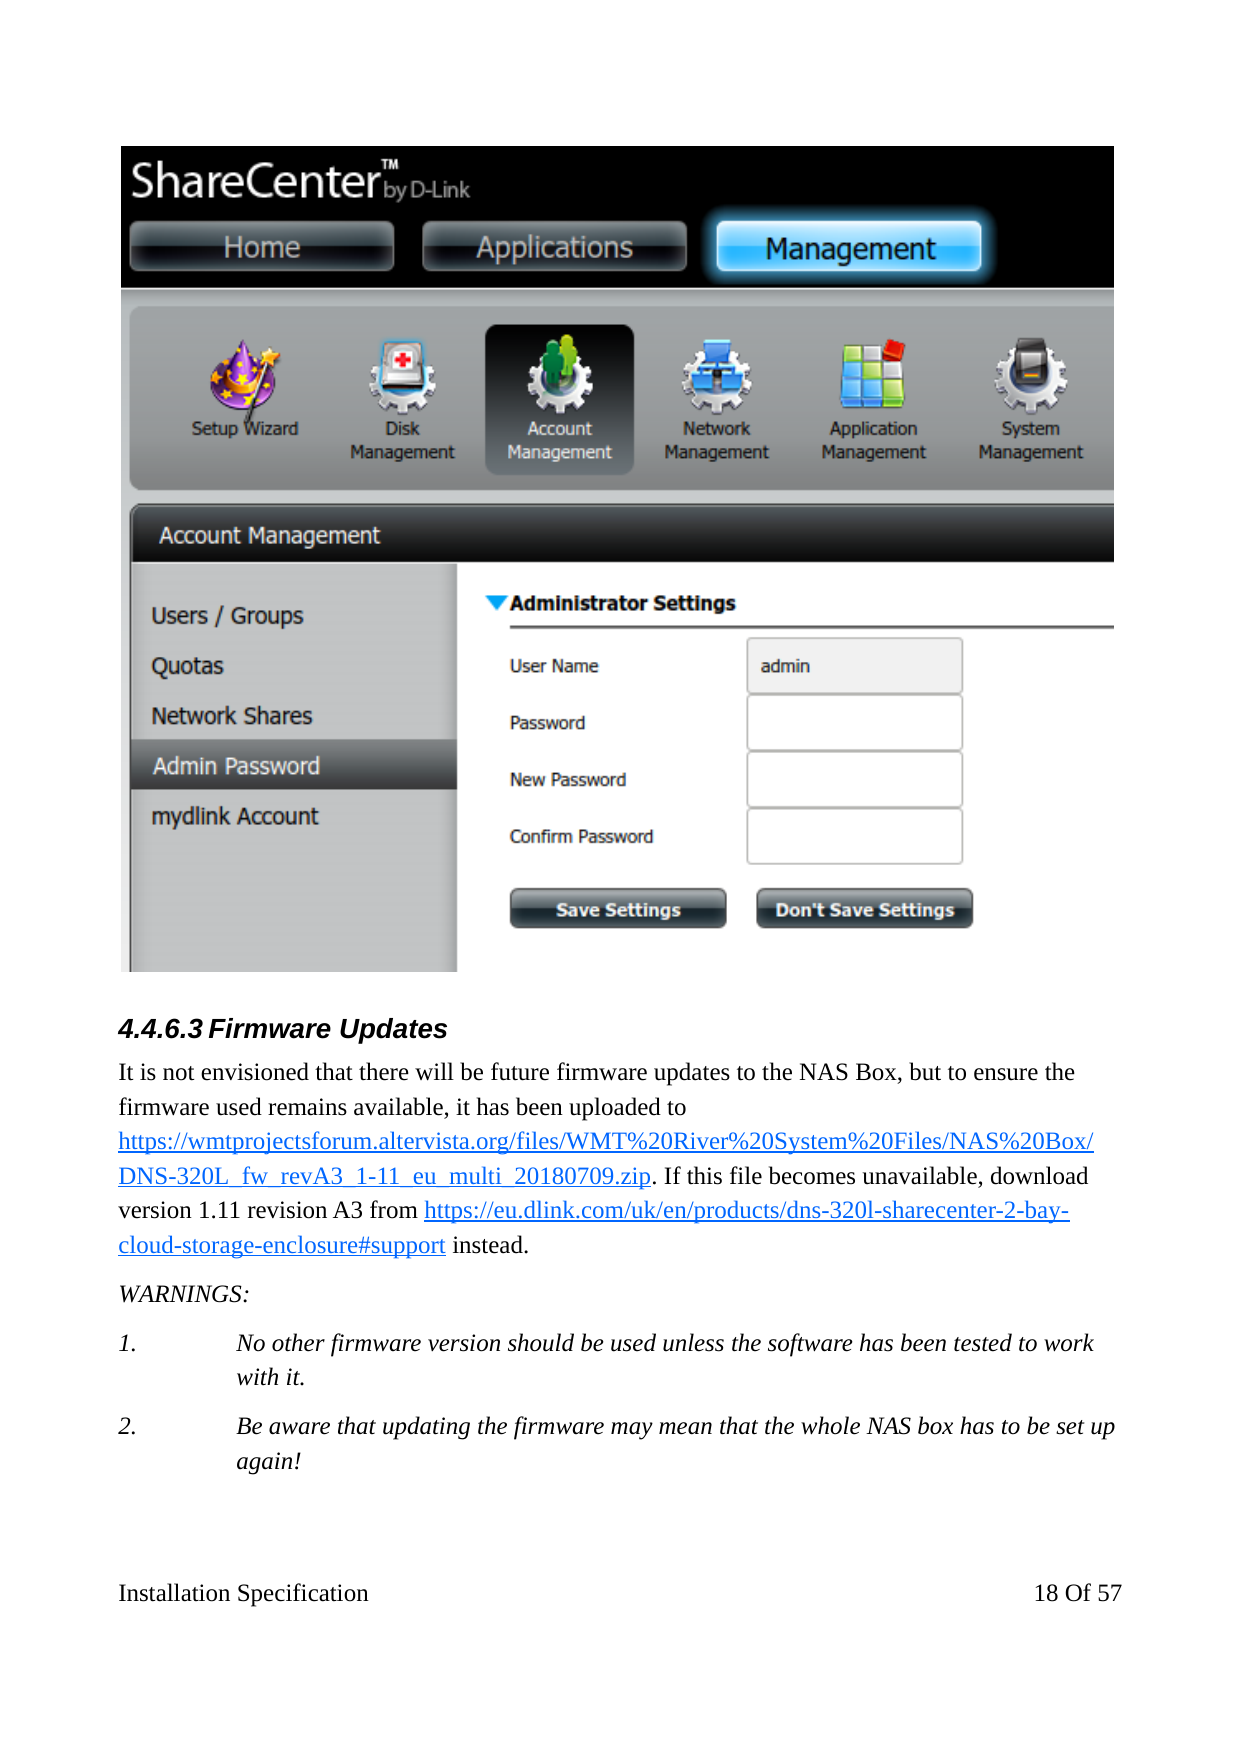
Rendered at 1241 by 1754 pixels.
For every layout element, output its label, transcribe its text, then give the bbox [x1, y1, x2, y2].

text WARNINGS: [118, 1279, 1122, 1307]
text It is not envisioned that there will be future firmware updates to the NAS Box, but to ensure the firmware used remains available, it has been uploaded to https://wmtprojectsforum.altervista.org/files/WMT%20River%20System%20Files/NAS%20Box/DNS-320L_fw_revA3_1-11_eu_multi_20180709.zip. If this file becomes unavailable, download version 1.11 revision A3 from https://eu.dlink.com/uk/en/products/dns-320l-sharecenter-2-bay-cloud-storage-enclosure#support instead. [118, 1057, 1122, 1258]
text 2. Be aware that updating the firmware may mean that the whole NAS box has to be set up again! [118, 1411, 1122, 1474]
picture [121, 146, 1114, 972]
subtitle Firmware Updates [118, 1013, 1122, 1045]
text 1. No other firmware version should be used unless the software has been tested to work with it. [118, 1328, 1122, 1391]
